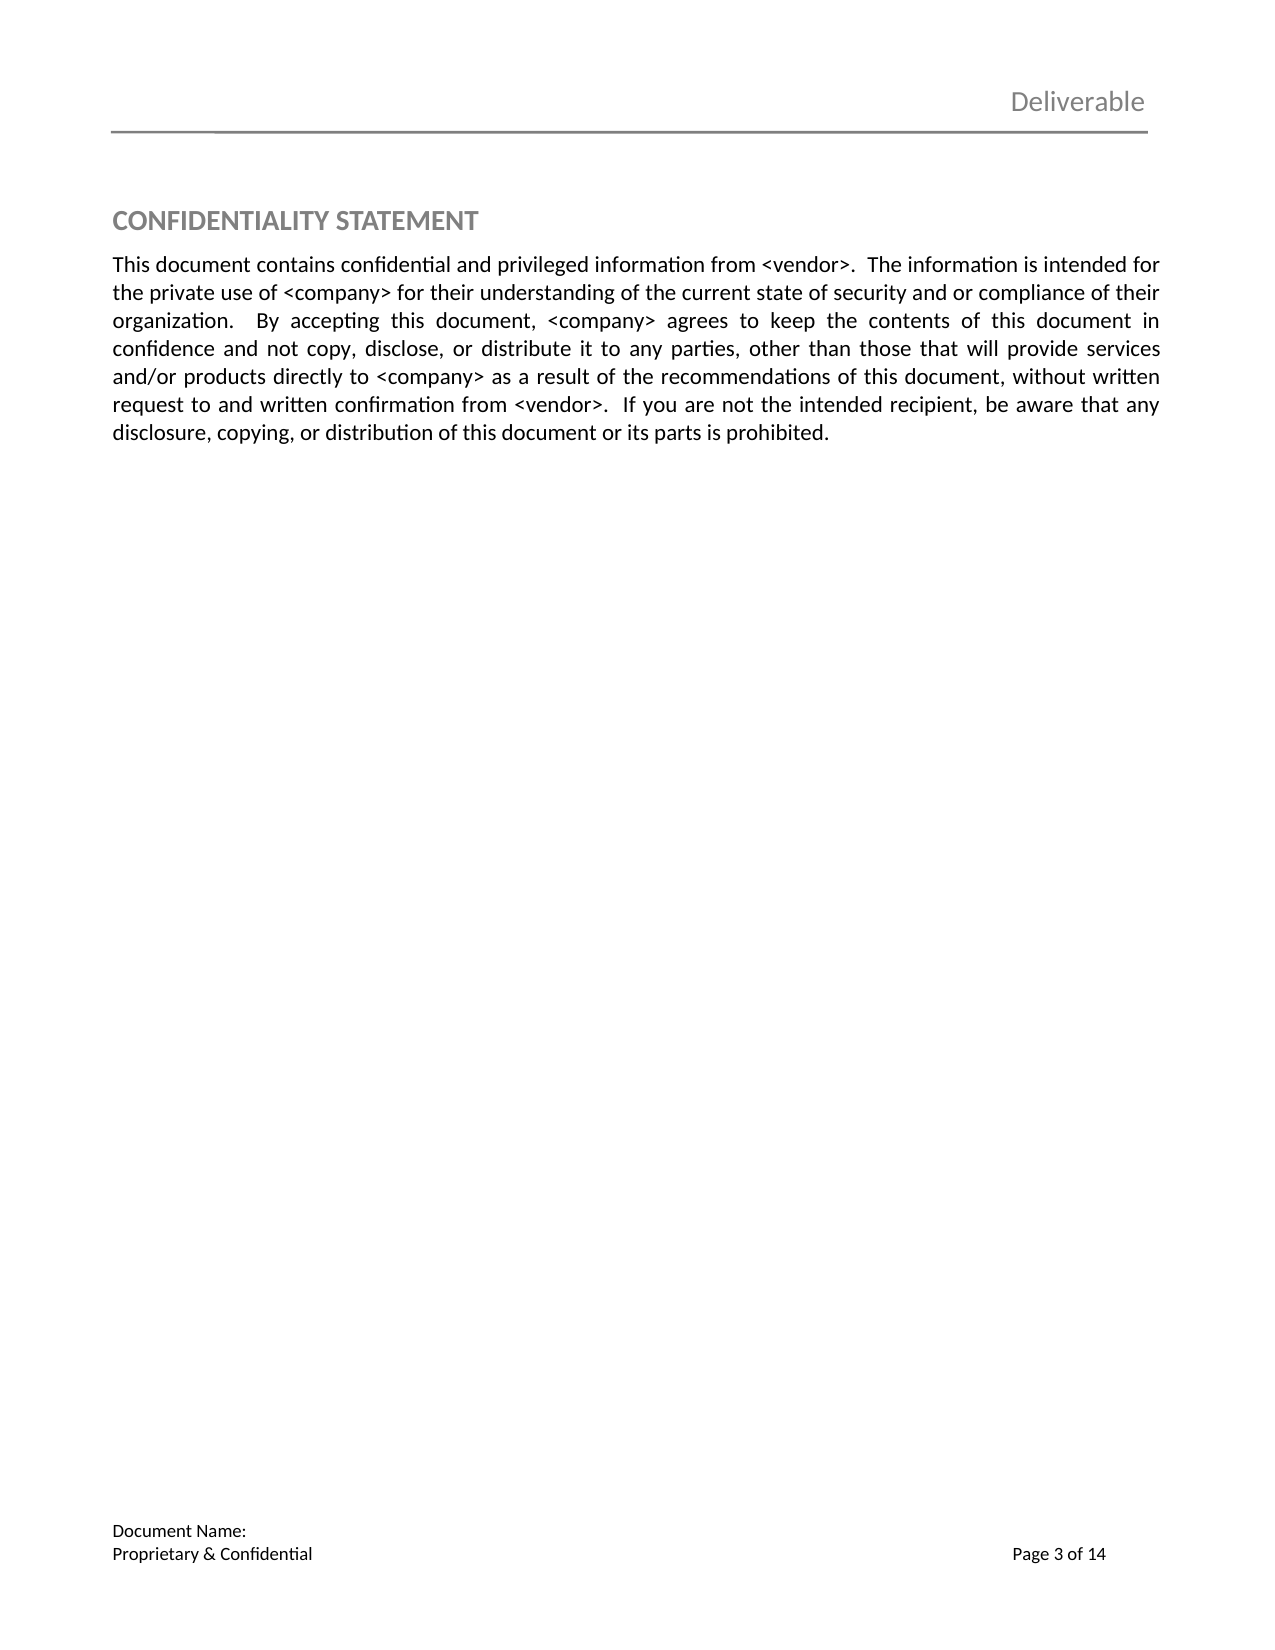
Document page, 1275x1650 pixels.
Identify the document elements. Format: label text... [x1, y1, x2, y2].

text This document contains confidential and privileged information from <vendor>. The information is intended for the private use of <company> for their understanding of the current state of security and or compliance of their organization. By accepting this document, <company> agrees to keep the contents of this document in confidence and not copy, disclose, or distribute it to any parties, other than those that will provide services and/or products directly to <company> as a result of the recommendations of this document, without written request to and written confirmation from <vendor>. If you are not the intended recipient, be aware that any disclosure, copying, or distribution of this document or its parts is prohibited. [112, 250, 1162, 446]
subtitle Confidentiality Statement [112, 202, 1162, 238]
